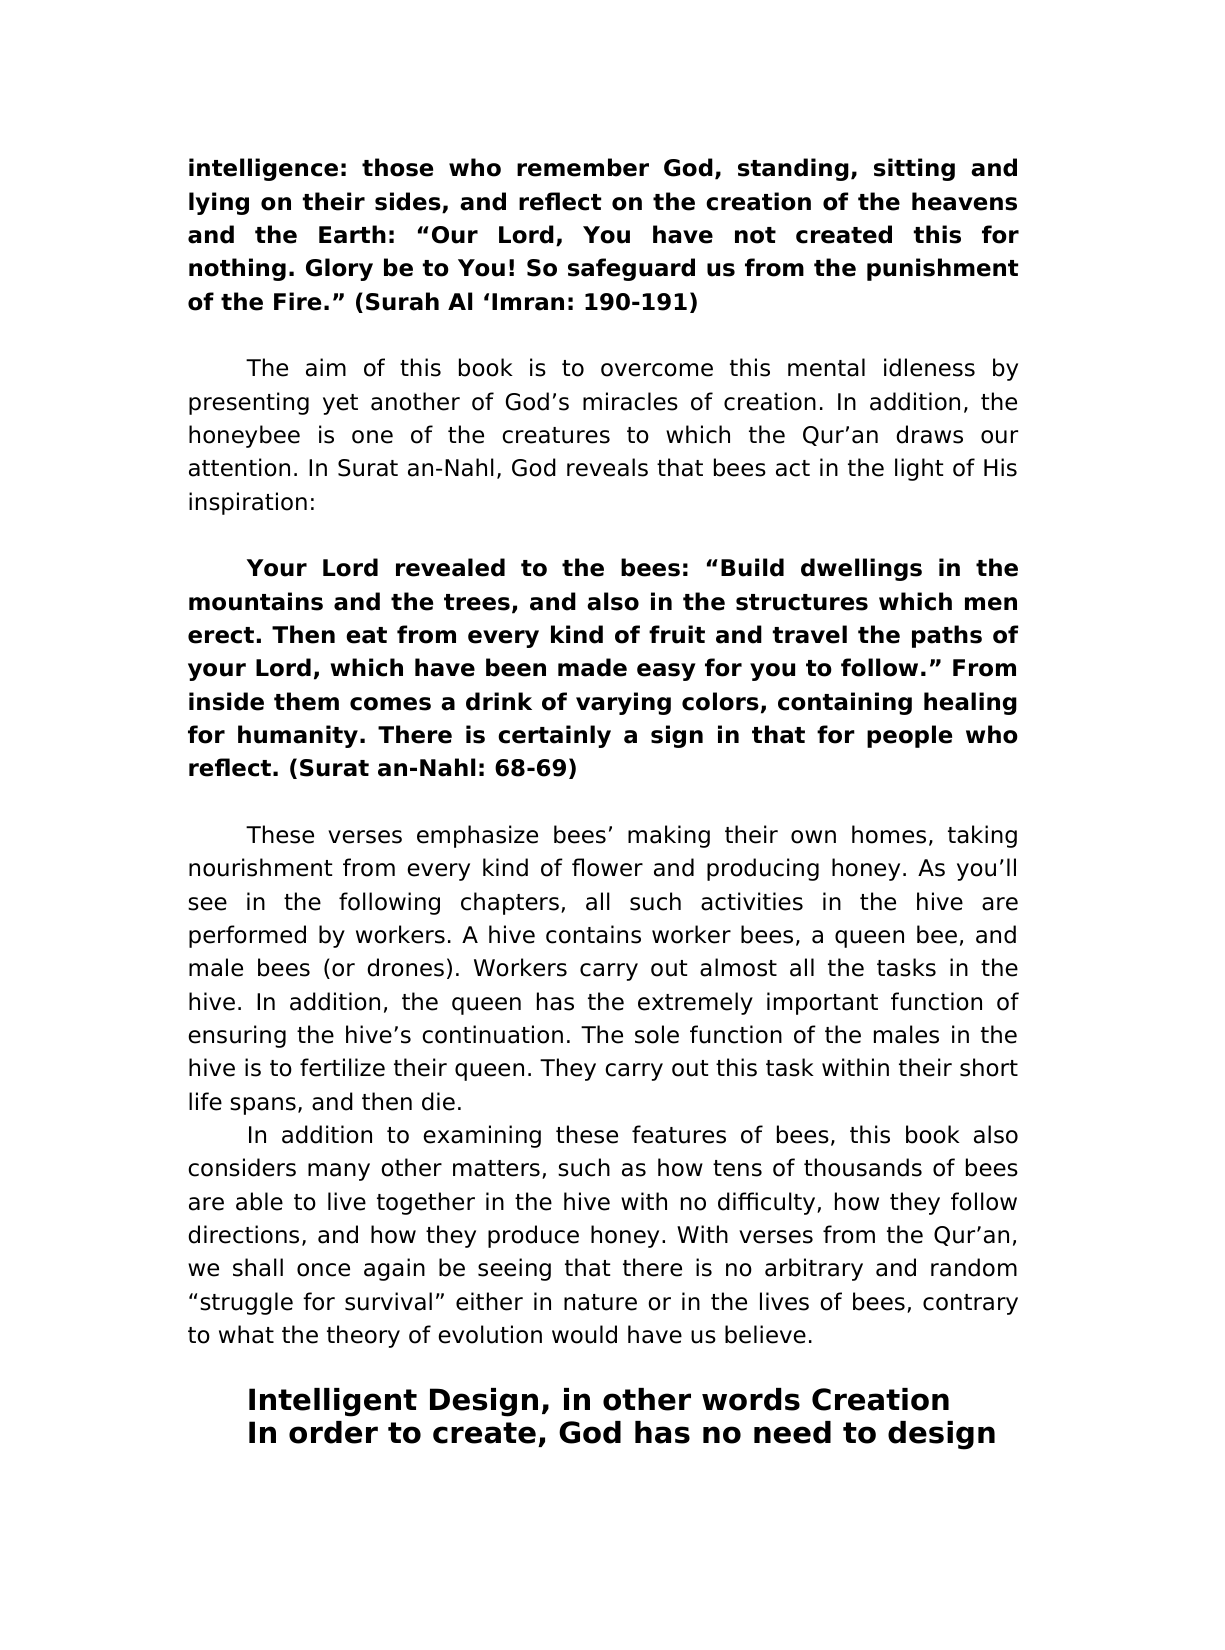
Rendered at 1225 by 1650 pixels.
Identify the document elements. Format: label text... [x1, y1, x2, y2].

text These verses emphasize bees’ making their own homes, taking nourishment from every kind of flower and producing honey. As you’ll see in the following chapters, all such activities in the hive are performed by workers. A hive contains worker bees, a queen bee, and male bees (or drones). Workers carry out almost all the tasks in the hive. In addition, the queen has the extremely important function of ensuring the hive’s continuation. The sole function of the males in the hive is to fertilize their queen. They carry out this task within their short life spans, and then die. [187, 817, 1020, 1117]
text Intelligent Design, in other words Creation [187, 1383, 1020, 1417]
text Your Lord revealed to the bees: “Build dwellings in the mountains and the trees, and also in the structures which men erect. Then eat from every kind of fruit and travel the paths of your Lord, which have been made easy for you to follow.” From inside them comes a drink of varying colors, containing healing for humanity. There is certainly a sign in that for people who reflect. (Surat an-Nahl: 68-69) [187, 550, 1020, 783]
text In order to create, God has no need to design [187, 1417, 1020, 1450]
text intelligence: those who remember God, standing, sitting and lying on their sides, and reflect on the creation of the heavens and the Earth: “Our Lord, You have not created this for nothing. Glory be to You! So safeguard us from the punishment of the Fire.” (Surah Al ‘Imran: 190-191) [187, 150, 1020, 317]
text In addition to examining these features of bees, this book also considers many other matters, such as how tens of thousands of bees are able to live together in the hive with no difficulty, how they follow directions, and how they produce honey. With verses from the Qur’an, we shall once again be seeing that there is no arbitrary and random “struggle for survival” either in nature or in the lives of bees, contrary to what the theory of evolution would have us believe. [187, 1117, 1020, 1350]
text The aim of this book is to overcome this mental idleness by presenting yet another of God’s miracles of creation. In addition, the honeybee is one of the creatures to which the Qur’an draws our attention. In Surat an-Nahl, God reveals that bees act in the light of His inspiration: [187, 350, 1020, 517]
